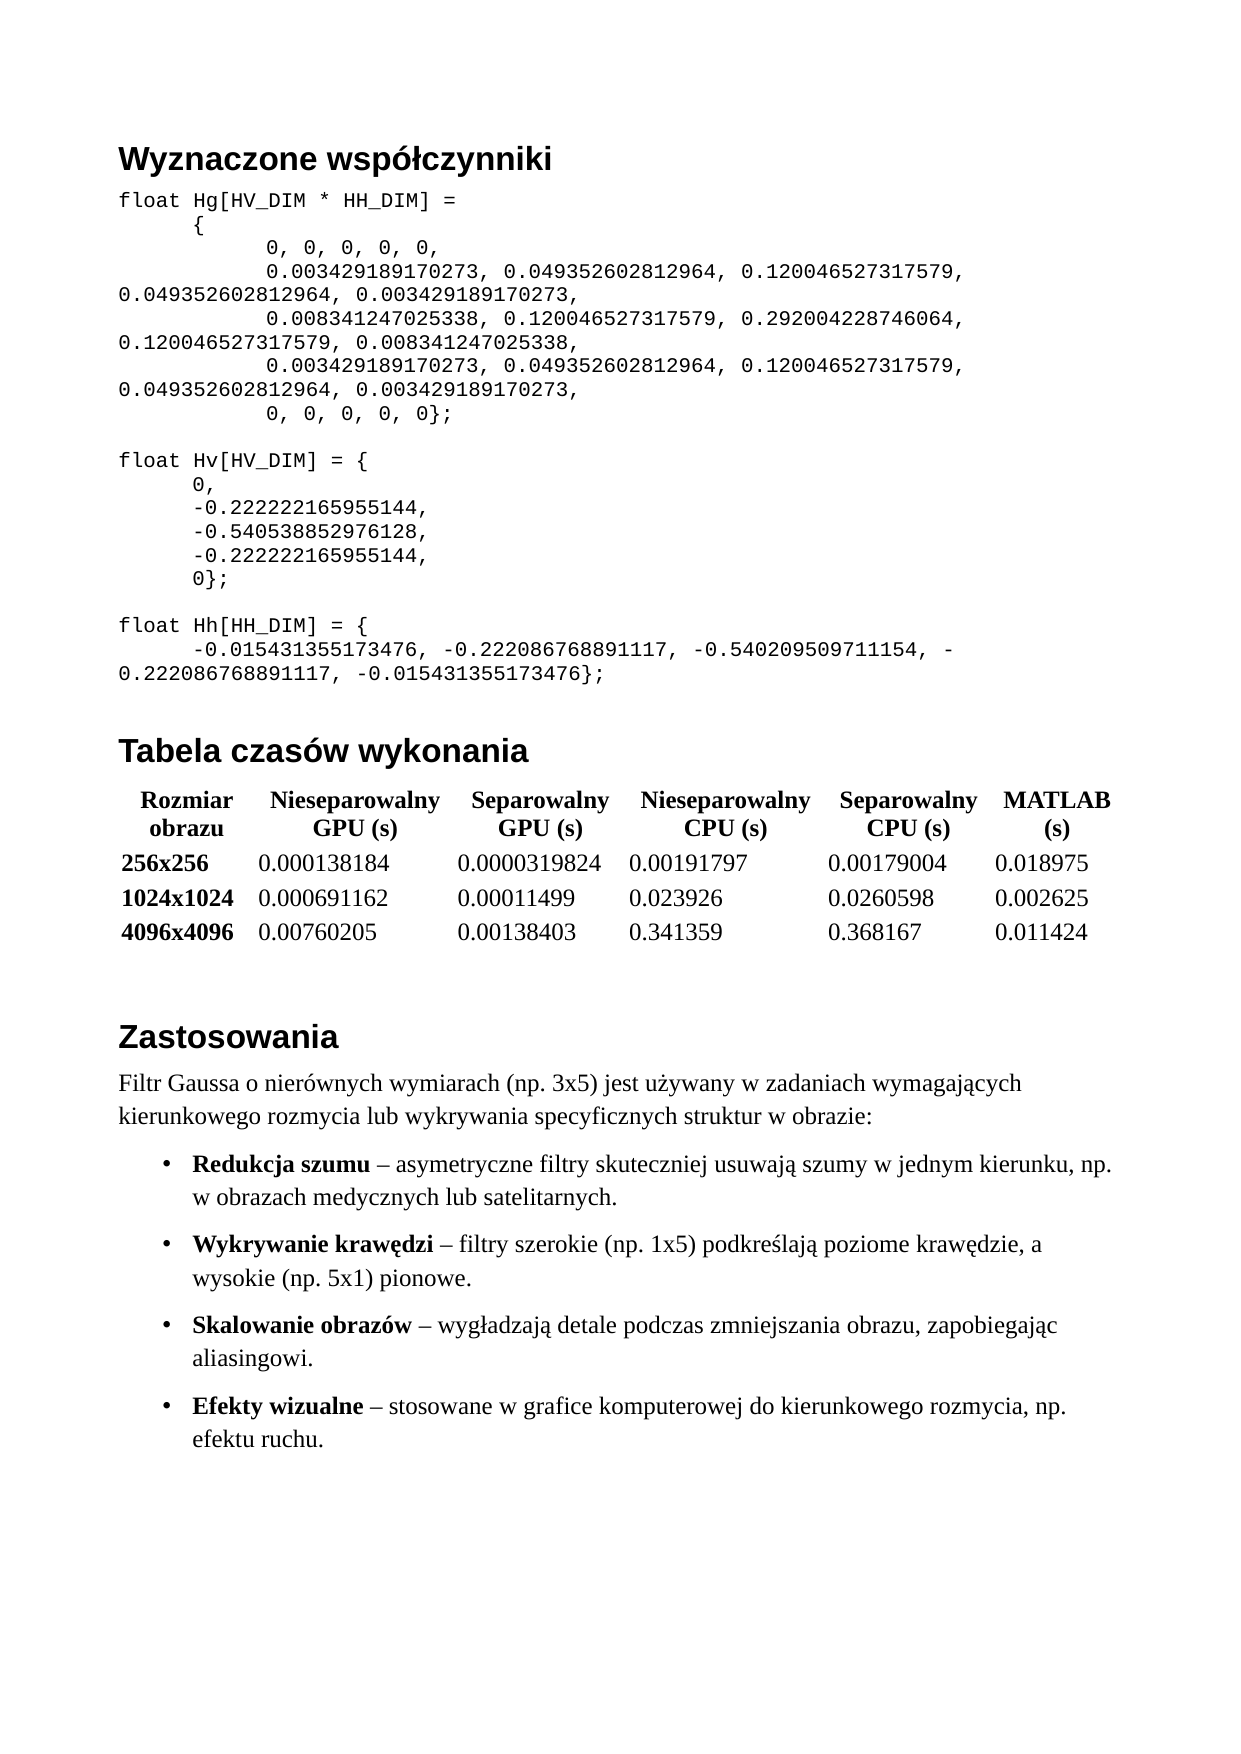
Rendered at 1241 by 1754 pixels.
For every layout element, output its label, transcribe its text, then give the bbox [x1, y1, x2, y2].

table_cell 0.0260598 [825, 880, 992, 914]
list Efekty wizualne – stosowane w grafice komputerowej do kierunkowego rozmycia, np. efektu ruchu. [162, 1391, 1122, 1453]
text Filtr Gaussa o nierównych wymiarach (np. 3x5) jest używany w zadaniach wymagających kierunkowego rozmycia lub wykrywania specyficznych struktur w obrazie: [118, 1068, 1122, 1130]
table_cell 0.018975 [992, 845, 1122, 880]
text float Hv[HV_DIM] = { [118, 450, 1122, 474]
table_cell 0.023926 [626, 880, 825, 914]
text 0.003429189170273, 0.049352602812964, 0.120046527317579, 0.049352602812964, 0.003429189170273, [118, 261, 1122, 308]
list Wykrywanie krawędzi – filtry szerokie (np. 1x5) podkreślają poziome krawędzie, a wysokie (np. 5x1) pionowe. [162, 1229, 1122, 1291]
table_header Separowalny CPU (s) [825, 782, 992, 845]
text float Hg[HV_DIM * HH_DIM] = [118, 190, 1122, 213]
list Skalowanie obrazów – wygładzają detale podczas zmniejszania obrazu, zapobiegając aliasingowi. [162, 1310, 1122, 1372]
subtitle Tabela czasów wykonania [118, 731, 1122, 769]
table_cell 0.00179004 [825, 845, 992, 880]
table_cell 0.0000319824 [455, 845, 626, 880]
table_cell 0.00011499 [455, 880, 626, 914]
table_cell 0.000138184 [255, 845, 454, 880]
text -0.540538852976128, [118, 521, 1122, 544]
subtitle Wyznaczone współczynniki [118, 139, 1122, 177]
text 0, 0, 0, 0, 0}; [118, 403, 1122, 426]
text 0.008341247025338, 0.120046527317579, 0.292004228746064, 0.120046527317579, 0.008341247025338, [118, 308, 1122, 355]
text 0}; [118, 568, 1122, 592]
table_cell 4096x4096 [118, 914, 255, 949]
table_header Nieseparowalny GPU (s) [255, 782, 454, 845]
table_cell 0.00138403 [455, 914, 626, 949]
table_cell 0.011424 [992, 914, 1122, 949]
text 0, 0, 0, 0, 0, [118, 237, 1122, 261]
table_cell 0.002625 [992, 880, 1122, 914]
table_header Nieseparowalny CPU (s) [626, 782, 825, 845]
text 0, [118, 474, 1122, 497]
text { [118, 213, 1122, 237]
table_header Rozmiar obrazu [118, 782, 255, 845]
table_cell 0.00760205 [255, 914, 454, 949]
text -0.222222165955144, [118, 497, 1122, 521]
text -0.222222165955144, [118, 544, 1122, 568]
list Redukcja szumu – asymetryczne filtry skuteczniej usuwają szumy w jednym kierunku, np. w obrazach medycznych lub satelitarnych. [162, 1149, 1122, 1211]
text 0.003429189170273, 0.049352602812964, 0.120046527317579, 0.049352602812964, 0.003429189170273, [118, 355, 1122, 403]
table_header Separowalny GPU (s) [455, 782, 626, 845]
text -0.015431355173476, -0.222086768891117, -0.540209509711154, -0.222086768891117, -0.015431355173476}; [118, 639, 1122, 686]
table_cell 0.000691162 [255, 880, 454, 914]
table_cell 0.341359 [626, 914, 825, 949]
table_cell 0.368167 [825, 914, 992, 949]
text float Hh[HH_DIM] = { [118, 616, 1122, 639]
table_cell 1024x1024 [118, 880, 255, 914]
table_cell 0.00191797 [626, 845, 825, 880]
table_cell 256x256 [118, 845, 255, 880]
table_header MATLAB (s) [992, 782, 1122, 845]
subtitle Zastosowania [118, 1017, 1122, 1056]
